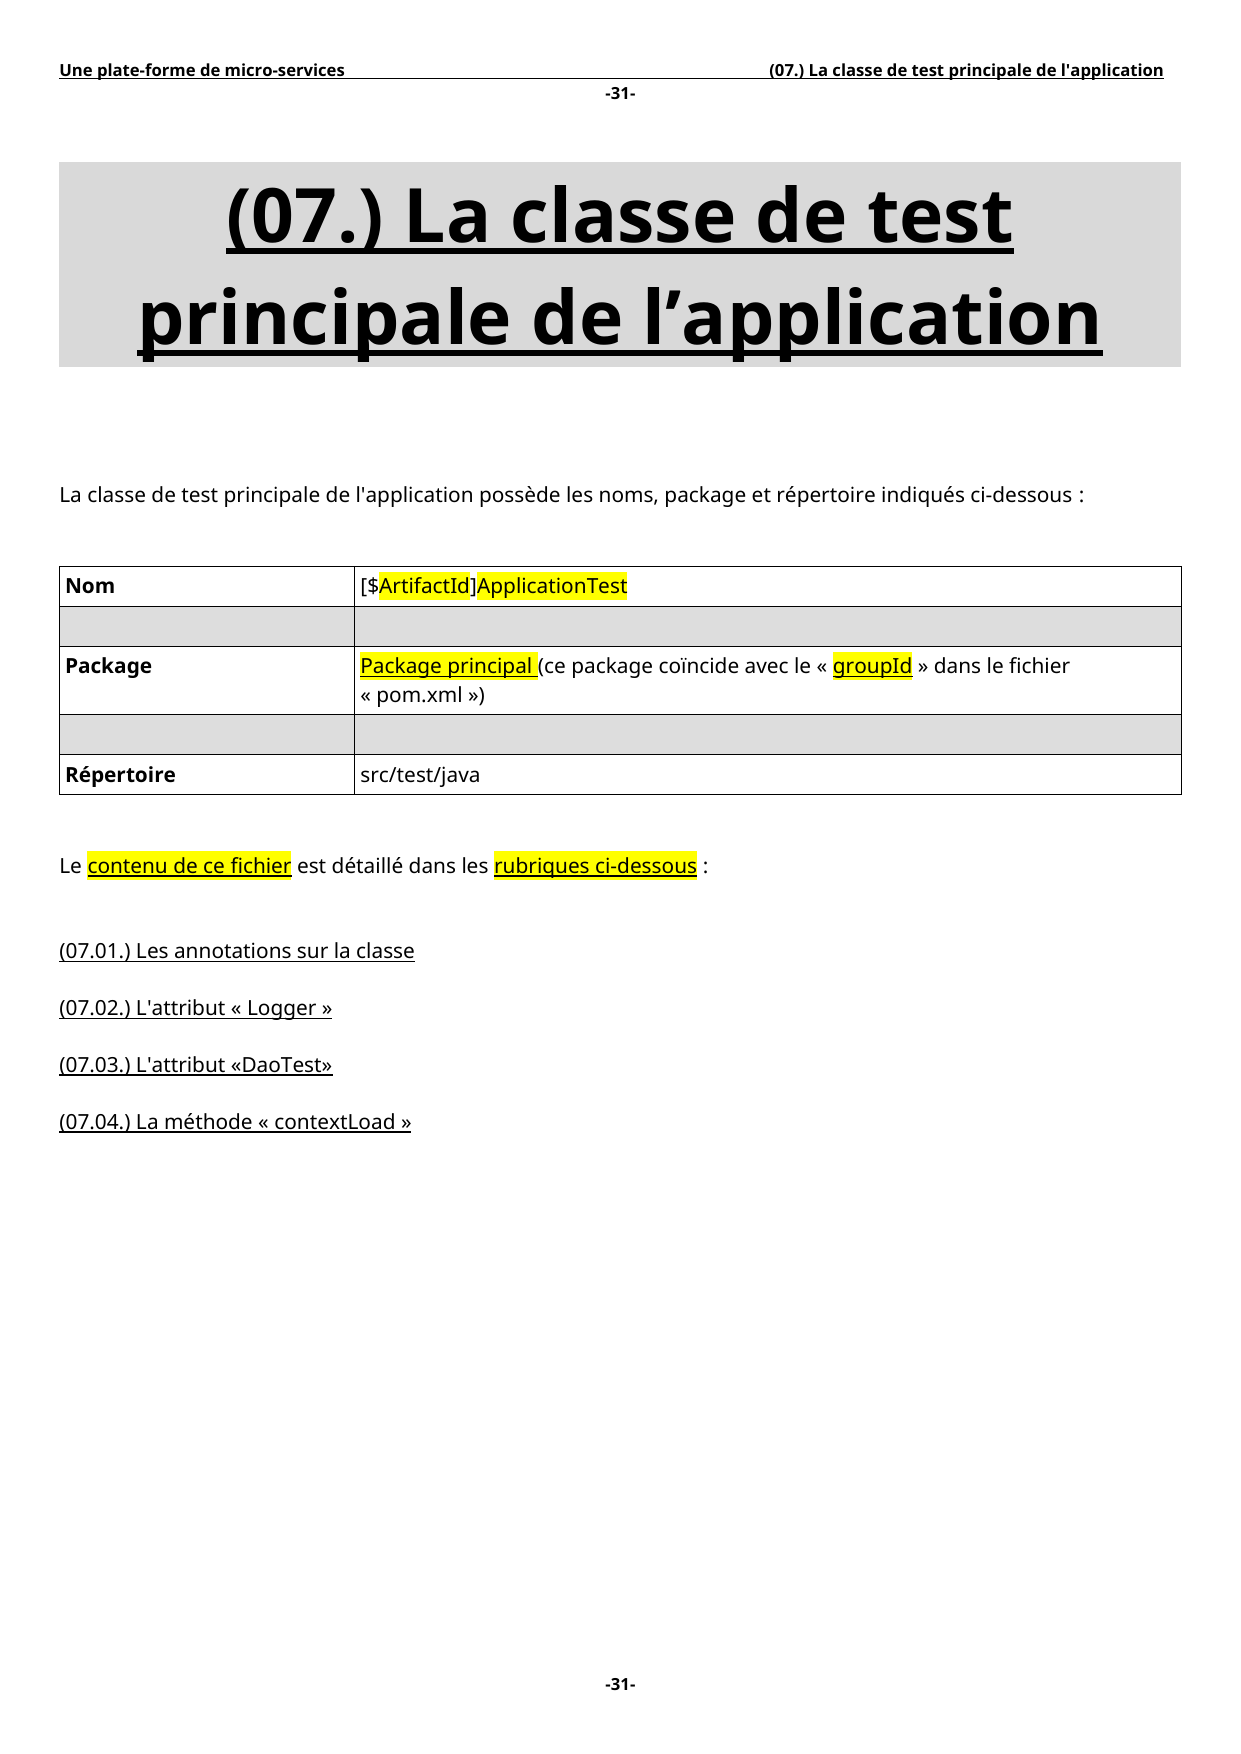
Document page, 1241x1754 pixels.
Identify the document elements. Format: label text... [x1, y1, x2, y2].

text (07.03.) L'attribut «DaoTest» [59, 1050, 1181, 1079]
table_cell Répertoire [60, 755, 354, 794]
text (07.04.) La méthode « contextLoad » [59, 1107, 1181, 1136]
text (07.) La classe de test principale de l’application [59, 162, 1181, 367]
table_cell Package principal (ce package coïncide avec le « groupId » dans le fichier « pom.xml ») [355, 647, 1181, 714]
table_cell src/test/java [355, 755, 1181, 794]
table_cell Package [60, 647, 354, 714]
text (07.01.) Les annotations sur la classe [59, 937, 1181, 965]
text La classe de test principale de l'application possède les noms, package et répertoire indiqués ci-dessous : [59, 481, 1181, 509]
table_header Nom [60, 567, 354, 606]
table_cell [355, 715, 1181, 754]
table_cell [60, 607, 354, 646]
table_header [$ArtifactId]ApplicationTest [355, 567, 1181, 606]
table_cell [355, 607, 1181, 646]
text (07.02.) L'attribut « Logger » [59, 993, 1181, 1022]
text Le contenu de ce fichier est détaillé dans les rubriques ci-dessous : [59, 851, 1181, 880]
table_cell [60, 715, 354, 754]
